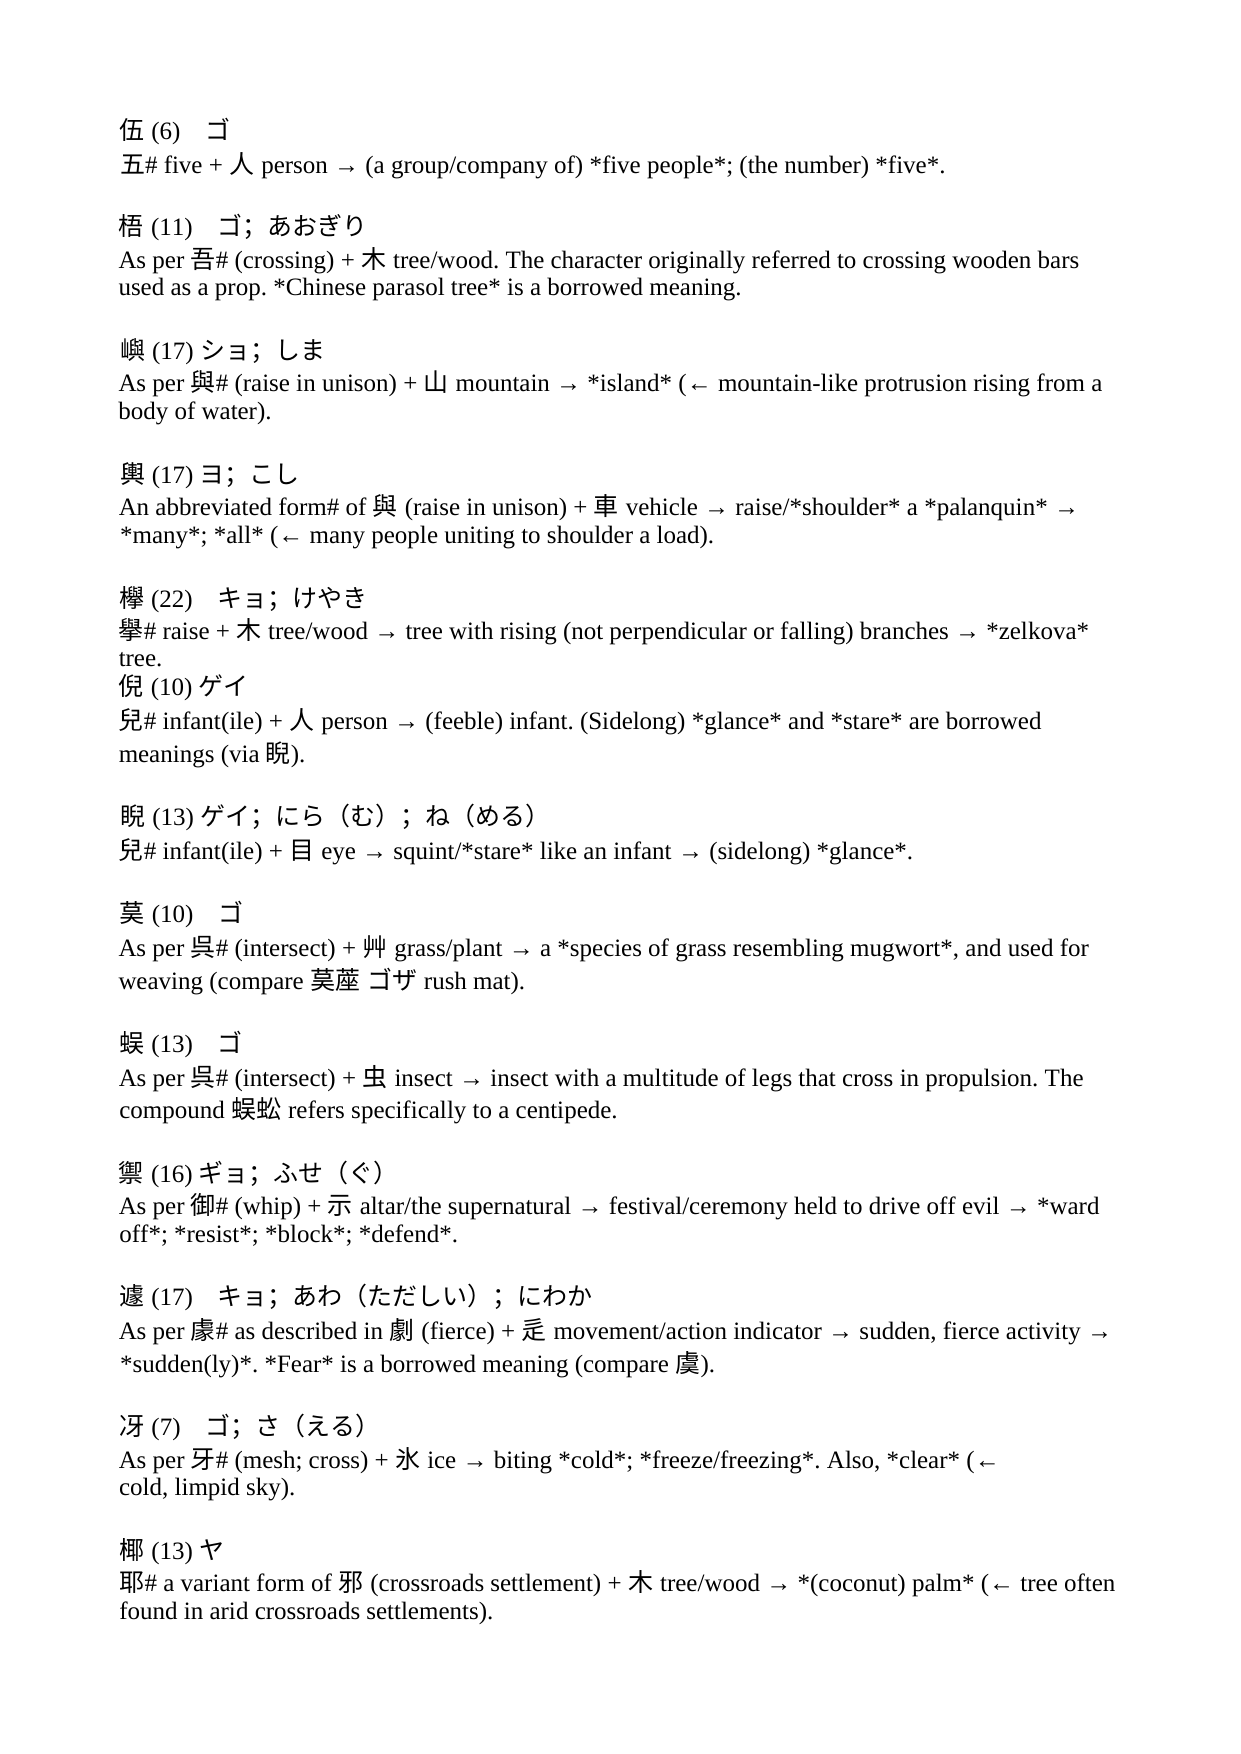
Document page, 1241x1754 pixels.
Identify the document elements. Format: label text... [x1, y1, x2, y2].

text 茣 (10) ゴ [119, 899, 1123, 928]
text 冴 (7) ゴ；さ（える） [119, 1412, 1123, 1441]
text 擧# raise + 木 tree/wood → tree with rising (not perpendicular or falling) branches → *zelkova* tree. [118, 617, 1090, 672]
text 梧 (11) ゴ；あおぎり [119, 212, 1123, 241]
text As per 與# (raise in unison) + 山 mountain → *island* (← mountain-like protrusion rising from a body of water). [118, 370, 1103, 425]
text 五# five + 人 person → (a group/company of) *five people*; (the number) *five*. [120, 149, 1123, 178]
text 欅 (22) キョ；けやき [119, 583, 1123, 612]
text 嶼 (17) ショ；しま [120, 336, 1123, 365]
text As per 呉# (intersect) + 艸 grass/plant → a *species of grass resembling mugwort*, and used for weaving (compare 茣蓙 ゴザ rush mat). [118, 933, 1090, 994]
text 輿 (17) ヨ；こし [120, 460, 1123, 489]
text As per 牙# (mesh; cross) + 氷 ice → biting *cold*; *freeze/freezing*. Also, *clear* (← cold, limpid sky). [118, 1446, 1055, 1501]
text As per 呉# (intersect) + 虫 insect → insect with a multitude of legs that cross in propulsion. The compound 蜈蚣 refers specifically to a centipede. [118, 1063, 1084, 1124]
text As per 豦# as described in 劇 (fierce) + 辵 movement/action indicator → sudden, fierce activity → *sudden(ly)*. *Fear* is a borrowed meaning (compare 虞). [118, 1316, 1114, 1378]
text An abbreviated form# of 與 (raise in unison) + 車 vehicle → raise/*shoulder* a *palanquin* → *many*; *all* (← many people uniting to shoulder a load). [118, 494, 1081, 548]
text 睨 (13) ゲイ；にら（む）；ね（める） [120, 802, 1123, 831]
text 遽 (17) キョ；あわ（ただしい）；にわか [119, 1282, 1123, 1311]
text 蜈 (13) ゴ [119, 1029, 1123, 1058]
text 禦 (16) ギョ；ふせ（ぐ） [119, 1159, 1123, 1187]
text 椰 (13) ヤ [119, 1536, 1123, 1565]
text 耶# a variant form of 邪 (crossroads settlement) + 木 tree/wood → *(coconut) palm* (← tree often found in arid crossroads settlements). [119, 1570, 1116, 1625]
text As per 吾# (crossing) + 木 tree/wood. The character originally referred to crossing wooden bars used as a prop. *Chinese parasol tree* is a borrowed meaning. [118, 246, 1080, 301]
text 倪 (10) ゲイ [118, 672, 1123, 701]
text 兒# infant(ile) + 人 person → (feeble) infant. (Sidelong) *glance* and *stare* are borrowed meanings (via 睨). [118, 706, 1042, 768]
text As per 御# (whip) + 示 altar/the supernatural → festival/ceremony held to drive off evil → *ward off*; *resist*; *block*; *defend*. [118, 1193, 1100, 1247]
text 伍 (6) ゴ [119, 116, 1123, 144]
text 兒# infant(ile) + 目 eye → squint/*stare* like an infant → (sidelong) *glance*. [119, 836, 1123, 865]
